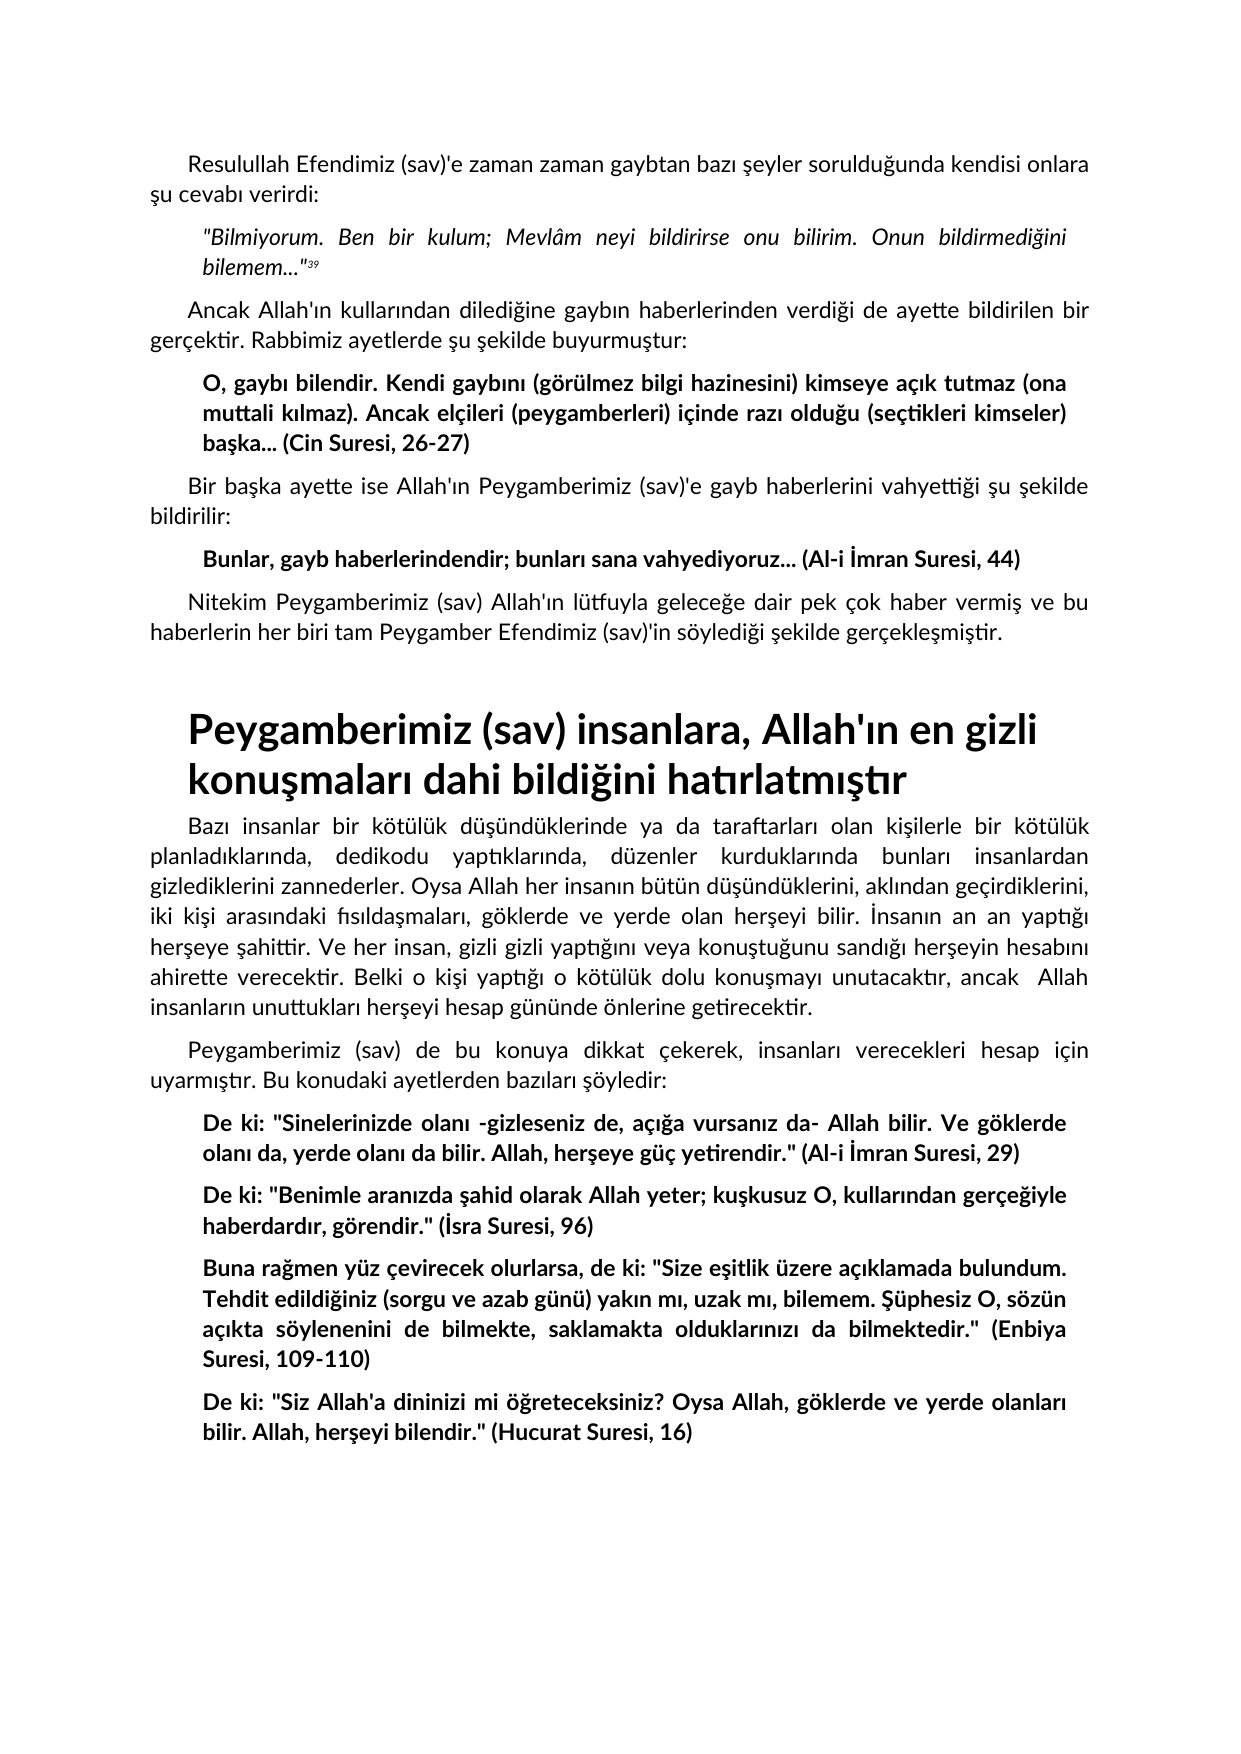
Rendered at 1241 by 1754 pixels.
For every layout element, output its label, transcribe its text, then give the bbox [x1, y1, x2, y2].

text Bunlar, gayb haberlerindendir; bunları sana vahyediyoruz... (Al-i İmran Suresi, 44) [202, 545, 1068, 572]
text De ki: "Sinelerinizde olanı -gizleseniz de, açığa vursanız da- Allah bilir. Ve göklerde olanı da, yerde olanı da bilir. Allah, herşeye güç yetirendir." (Al-i İmran Suresi, 29) [202, 1108, 1068, 1166]
text Bir başka ayette ise Allah'ın Peygamberimiz (sav)'e gayb haberlerini vahyettiği şu şekilde bildirilir: [150, 472, 1090, 529]
text Peygamberimiz (sav) de bu konuya dikkat çekerek, insanları verecekleri hesap için uyarmıştır. Bu konudaki ayetlerden bazıları şöyledir: [150, 1035, 1090, 1093]
text Resulullah Efendimiz (sav)'e zaman zaman gaybtan bazı şeyler sorulduğunda kendisi onlara şu cevabı verirdi: [150, 150, 1090, 208]
text Ancak Allah'ın kullarından dilediğine gaybın haberlerinden verdiği de ayette bildirilen bir gerçektir. Rabbimiz ayetlerde şu şekilde buyurmuştur: [150, 296, 1090, 353]
text Bazı insanlar bir kötülük düşündüklerinde ya da taraftarları olan kişilerle bir kötülük planladıklarında, dedikodu yaptıklarında, düzenler kurduklarında bunları insanlardan gizlediklerini zannederler. Oysa Allah her insanın bütün düşündüklerini, aklından geçirdiklerini, iki kişi arasındaki fısıldaşmaları, göklerde ve yerde olan herşeyi bilir. İnsanın an an yaptığı herşeye şahittir. Ve her insan, gizli gizli yaptığını veya konuştuğunu sandığı herşeyin hesabını ahirette verecektir. Belki o kişi yaptığı o kötülük dolu konuşmayı unutacaktır, ancak Allah insanların unuttukları herşeyi hesap gününde önlerine getirecektir. [150, 811, 1090, 1020]
text Nitekim Peygamberimiz (sav) Allah'ın lütfuyla geleceğe dair pek çok haber vermiş ve bu haberlerin her biri tam Peygamber Efendimiz (sav)'in söylediği şekilde gerçekleşmiştir. [150, 587, 1090, 645]
text De ki: "Siz Allah'a dininizi mi öğreteceksiniz? Oysa Allah, göklerde ve yerde olanları bilir. Allah, herşeyi bilendir." (Hucurat Suresi, 16) [202, 1387, 1068, 1445]
text Buna rağmen yüz çevirecek olurlarsa, de ki: "Size eşitlik üzere açıklamada bulundum. Tehdit edildiğiniz (sorgu ve azab günü) yakın mı, uzak mı, bilemem. Şüphesiz O, sözün açıkta söylenenini de bilmekte, saklamakta olduklarınızı da bilmektedir." (Enbiya Suresi, 109-110) [202, 1254, 1068, 1372]
text "Bilmiyorum. Ben bir kulum; Mevlâm neyi bildirirse onu bilirim. Onun bildirmediğini bilemem..."39 [202, 223, 1068, 281]
subtitle Peygamberimiz (sav) insanlara, Allah'ın en gizli konuşmaları dahi bildiğini hatırlatmıştır [187, 703, 1090, 803]
text O, gaybı bilendir. Kendi gaybını (görülmez bilgi hazinesini) kimseye açık tutmaz (ona muttali kılmaz). Ancak elçileri (peygamberleri) içinde razı olduğu (seçtikleri kimseler) başka... (Cin Suresi, 26-27) [202, 369, 1068, 457]
text De ki: "Benimle aranızda şahid olarak Allah yeter; kuşkusuz O, kullarından gerçeğiyle haberdardır, görendir." (İsra Suresi, 96) [202, 1181, 1068, 1239]
